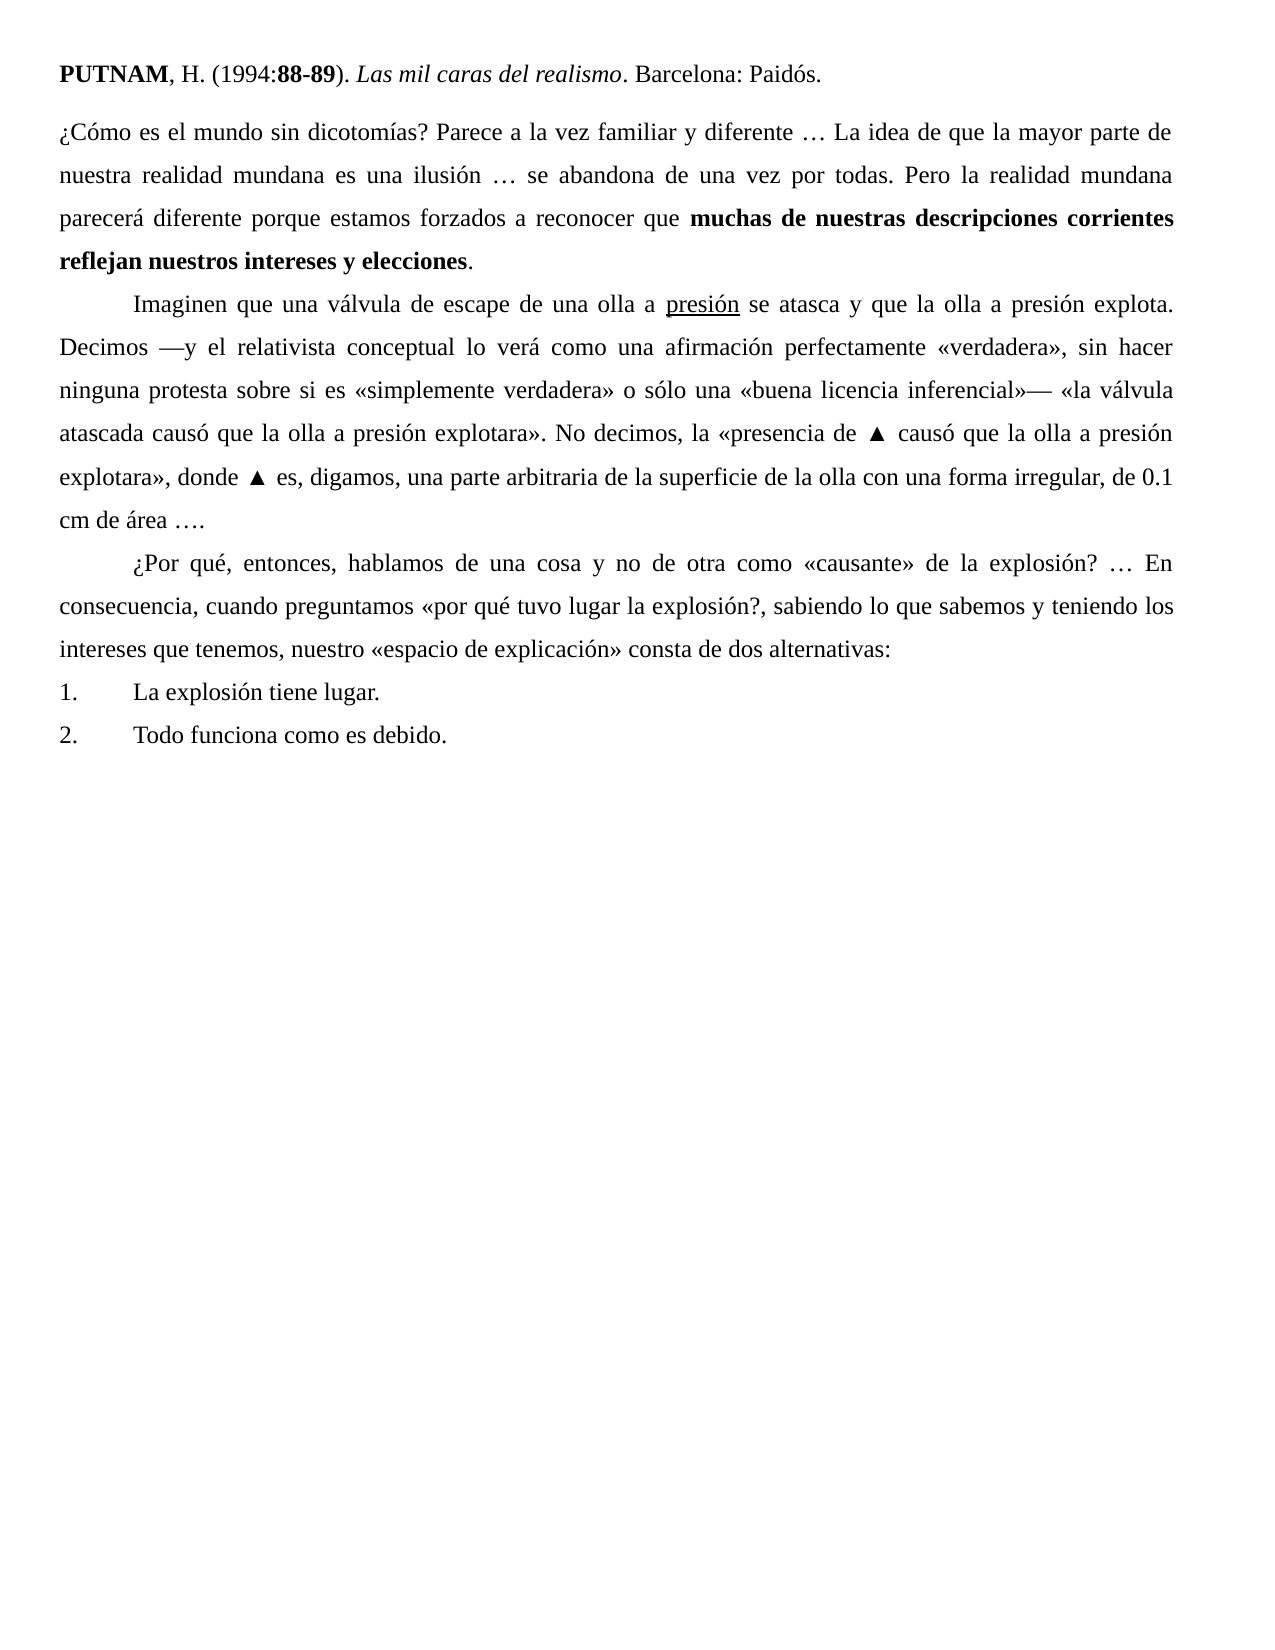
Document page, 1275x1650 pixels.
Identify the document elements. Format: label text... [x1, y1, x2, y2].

text Imaginen que una válvula de escape de una olla a presión se atasca y que la olla a presión explota. Decimos ―y el relativista conceptual lo verá como una afirmación perfectamente «verdadera», sin hacer ninguna protesta sobre si es «simplemente verdadera» o sólo una «buena licencia inferencial»― «la válvula atascada causó que la olla a presión explotara». No decimos, la «presencia de ▲ causó que la olla a presión explotara», donde ▲ es, digamos, una parte arbitraria de la superficie de la olla con una forma irregular, de 0.1 cm de área …. [59, 289, 1174, 533]
text 2. Todo funciona como es debido. [59, 720, 1174, 749]
text 1. La explosión tiene lugar. [59, 677, 1174, 706]
text ¿Cómo es el mundo sin dicotomías? Parece a la vez familiar y diferente … La idea de que la mayor parte de nuestra realidad mundana es una ilusión … se abandona de una vez por todas. Pero la realidad mundana parecerá diferente porque estamos forzados a reconocer que muchas de nuestras descripciones corrientes reflejan nuestros intereses y elecciones. [59, 117, 1174, 275]
text PUTNAM, H. (1994:88-89). Las mil caras del realismo. Barcelona: Paidós. [59, 59, 1174, 88]
text ¿Por qué, entonces, hablamos de una cosa y no de otra como «causante» de la explosión? … En consecuencia, cuando preguntamos «por qué tuvo lugar la explosión?, sabiendo lo que sabemos y teniendo los intereses que tenemos, nuestro «espacio de explicación» consta de dos alternativas: [59, 548, 1174, 663]
